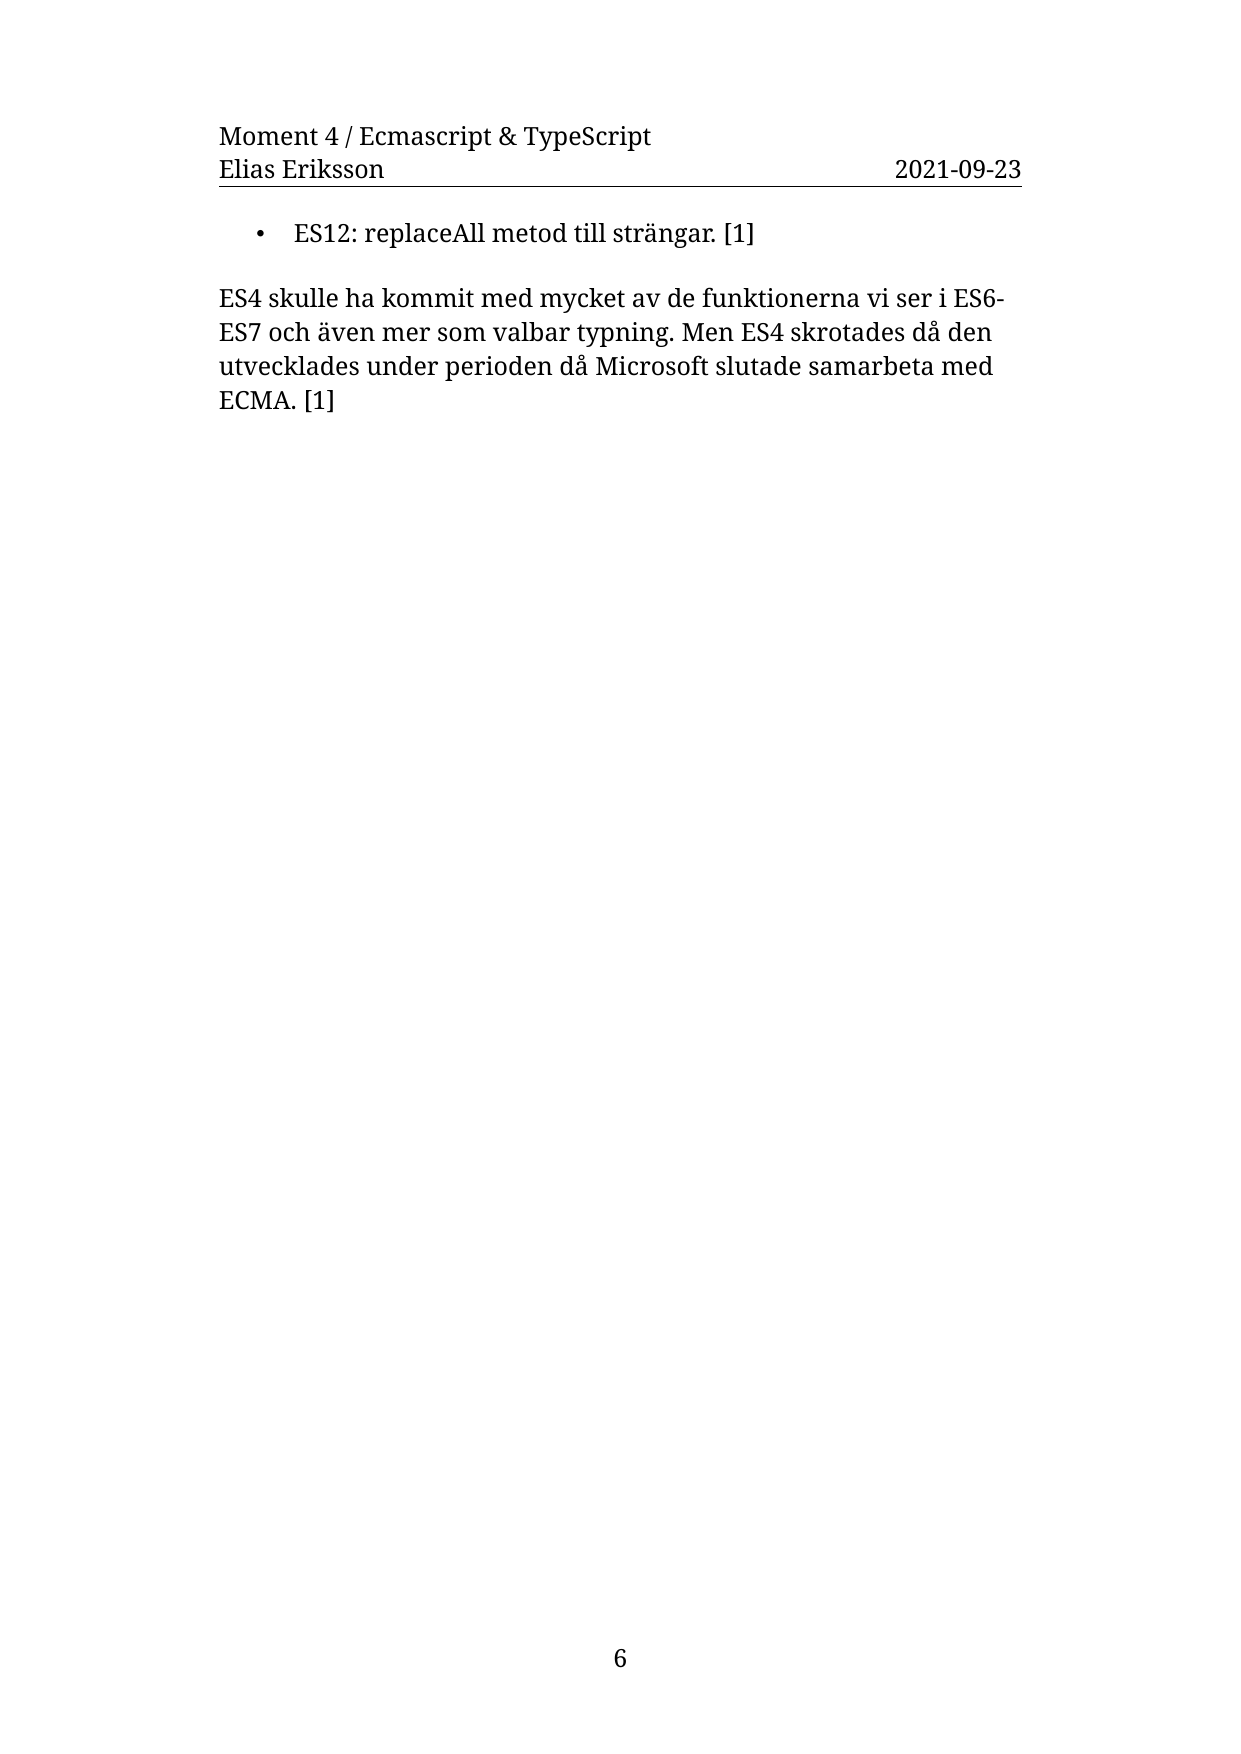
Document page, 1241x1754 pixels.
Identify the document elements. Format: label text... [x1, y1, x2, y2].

text ES4 skulle ha kommit med mycket av de funktionerna vi ser i ES6-ES7 och även mer som valbar typning. Men ES4 skrotades då den utvecklades under perioden då Microsoft slutade samarbeta med ECMA. [1] [218, 281, 1022, 417]
list ES12: replaceAll metod till strängar. [1] [256, 216, 1022, 250]
